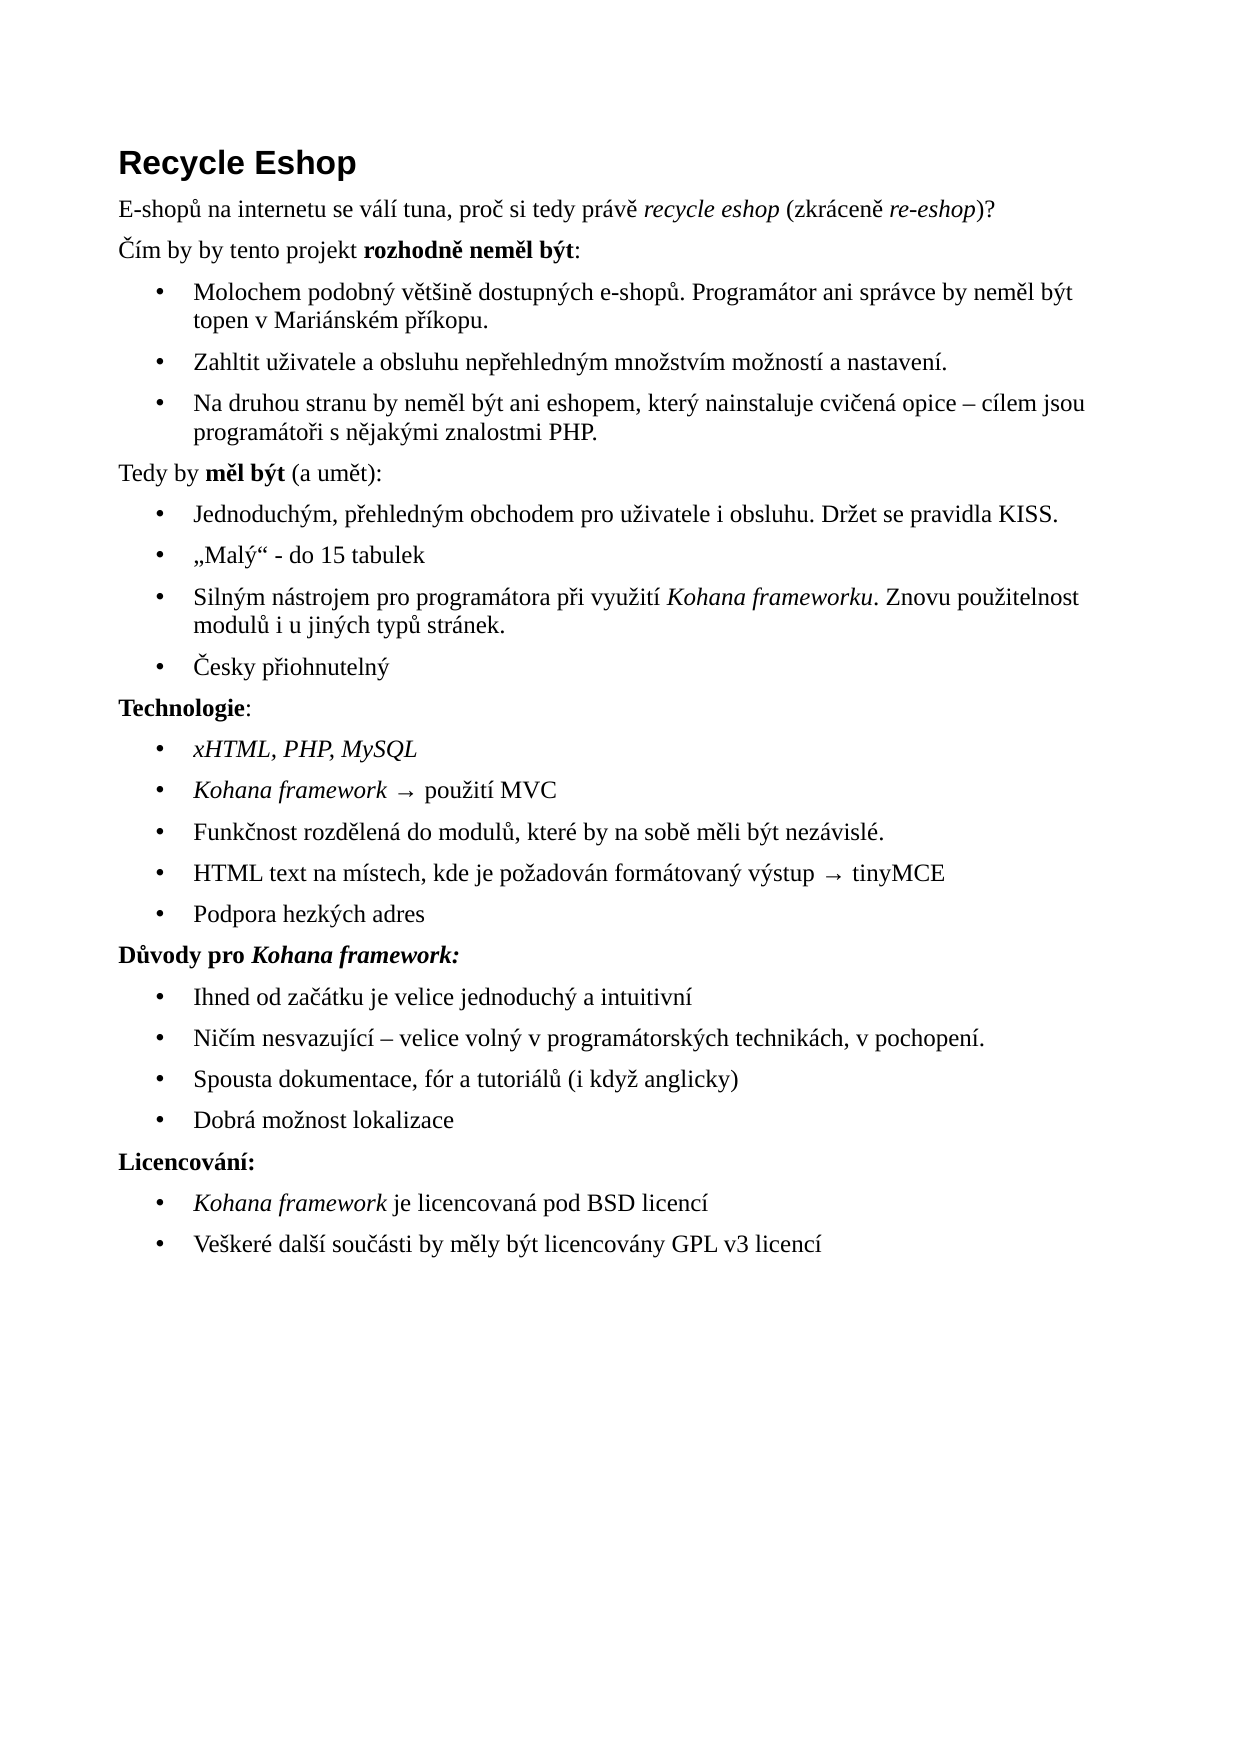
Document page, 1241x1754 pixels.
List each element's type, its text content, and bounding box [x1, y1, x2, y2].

list xHTML, PHP, MySQL [156, 734, 1122, 763]
text Technologie: [118, 693, 1122, 722]
list Funkčnost rozdělená do modulů, které by na sobě měli být nezávislé. [156, 817, 1122, 846]
text Tedy by měl být (a umět): [118, 458, 1122, 487]
list Dobrá možnost lokalizace [156, 1106, 1122, 1134]
list Jednoduchým, přehledným obchodem pro uživatele i obsluhu. Držet se pravidla KISS. [156, 499, 1122, 528]
list Česky přiohnutelný [156, 652, 1122, 681]
list Spousta dokumentace, fór a tutoriálů (i když anglicky) [156, 1064, 1122, 1093]
list Kohana framework → použití MVC [156, 776, 1122, 804]
text Čím by by tento projekt rozhodně neměl být: [118, 236, 1122, 264]
list „Malý“ - do 15 tabulek [156, 541, 1122, 569]
list Kohana framework je licencovaná pod BSD licencí [156, 1188, 1122, 1217]
list Molochem podobný většině dostupných e-shopů. Programátor ani správce by neměl být topen v Mariánském příkopu. [156, 277, 1122, 334]
text Důvody pro Kohana framework: [118, 941, 1122, 969]
list Silným nástrojem pro programátora při využití Kohana frameworku. Znovu použitelnost modulů i u jiných typů stránek. [156, 582, 1122, 639]
list Ničím nesvazující – velice volný v programátorských technikách, v pochopení. [156, 1023, 1122, 1052]
list Veškeré další součásti by měly být licencovány GPL v3 licencí [156, 1229, 1122, 1258]
text E-shopů na internetu se válí tuna, proč si tedy právě recycle eshop (zkráceně re-eshop)? [118, 194, 1122, 223]
text Licencování: [118, 1147, 1122, 1176]
list Podpora hezkých adres [156, 899, 1122, 928]
list Na druhou stranu by neměl být ani eshopem, který nainstaluje cvičená opice – cílem jsou programátoři s nějakými znalostmi PHP. [156, 388, 1122, 446]
list Ihned od začátku je velice jednoduchý a intuitivní [156, 982, 1122, 1011]
list Zahltit uživatele a obsluhu nepřehledným množstvím možností a nastavení. [156, 347, 1122, 376]
list HTML text na místech, kde je požadován formátovaný výstup → tinyMCE [156, 858, 1122, 887]
subtitle Recycle Eshop [118, 143, 1122, 182]
